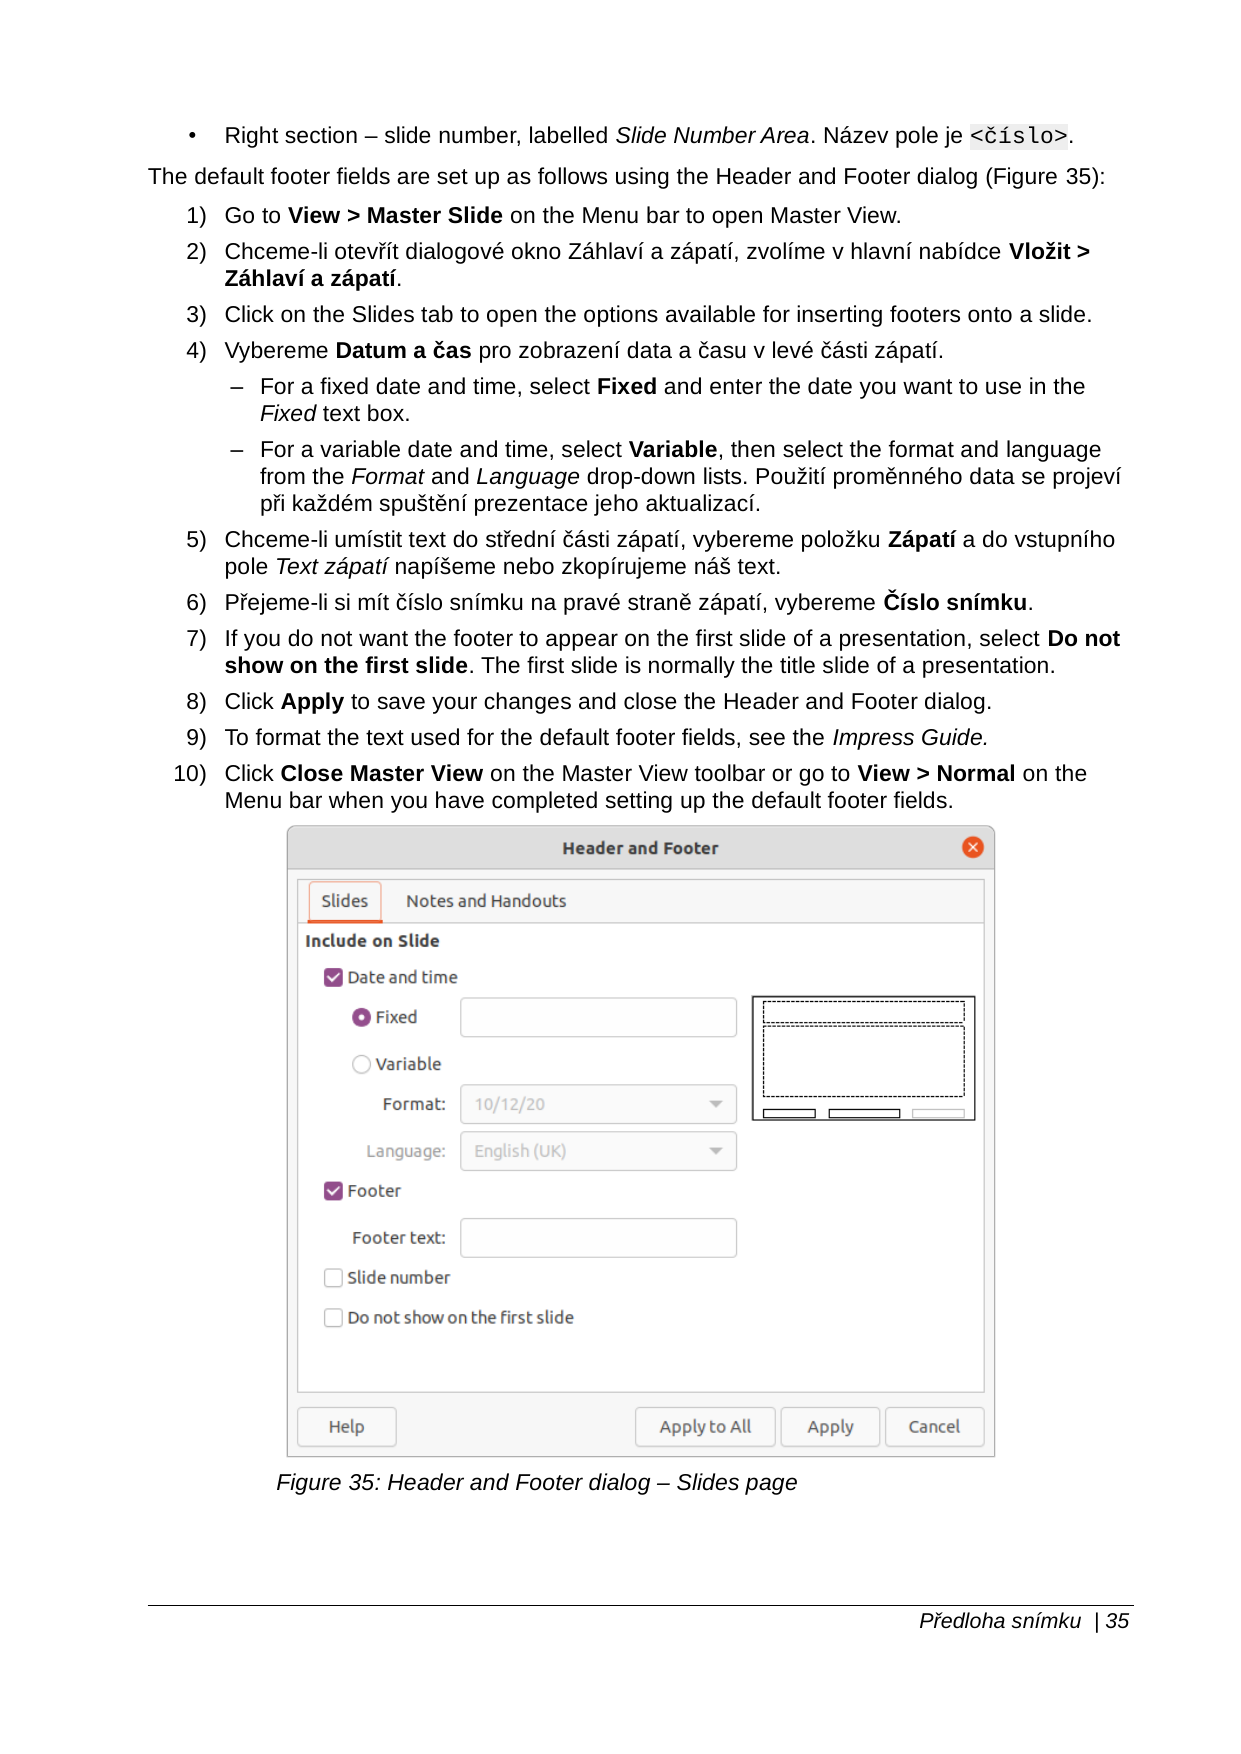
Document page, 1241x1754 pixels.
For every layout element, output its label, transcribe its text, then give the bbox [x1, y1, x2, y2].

text Figure 35: Header and Footer dialog – Slides page [276, 1468, 1005, 1495]
list Right section – slide number, labelled Slide Number Area. Název pole je <číslo>. [185, 118, 1134, 153]
list Click Close Master View on the Master View toolbar or go to View > Normal on the Menu bar when you have completed setting up the default footer fields. [207, 759, 1134, 813]
list The default footer fields are set up as follows using the Header and Footer dialog (Figure 35): [148, 162, 1134, 189]
list For a variable date and time, select Variable, then select the format and language from the Format and Language drop-down lists. Použití proměnného data se projeví při každém spuštění prezentace jeho aktualizací. [230, 435, 1134, 517]
list If you do not want the footer to appear on the first slide of a presentation, select Do not show on the first slide. The first slide is normally the title slide of a presentation. [207, 624, 1134, 679]
list Chceme-li umístit text do střední části zápatí, vybereme položku Zápatí a do vstupního pole Text zápatí napíšeme nebo zkopírujeme náš text. [207, 526, 1134, 580]
list For a fixed date and time, select Fixed and enter the date you want to use in the Fixed text box. [230, 372, 1134, 427]
list To format the text used for the default footer fields, see the Impress Guide. [207, 723, 1134, 751]
list Click on the Slides tab to open the options available for inserting footers onto a slide. [207, 301, 1134, 328]
list Click Apply to save your changes and close the Header and Footer dialog. [207, 687, 1134, 714]
list Vybereme Datum a čas pro zobrazení data a času v levé části zápatí. [207, 336, 1134, 363]
list Přejeme-li si mít číslo snímku na pravé straně zápatí, vybereme Číslo snímku. [207, 588, 1134, 616]
list Chceme-li otevřít dialogové okno Záhlaví a zápatí, zvolíme v hlavní nabídce Vložit > Záhlaví a zápatí. [207, 237, 1134, 292]
list Go to View > Master Slide on the Menu bar to open Master View. [207, 202, 1134, 229]
picture [276, 825, 1006, 1468]
